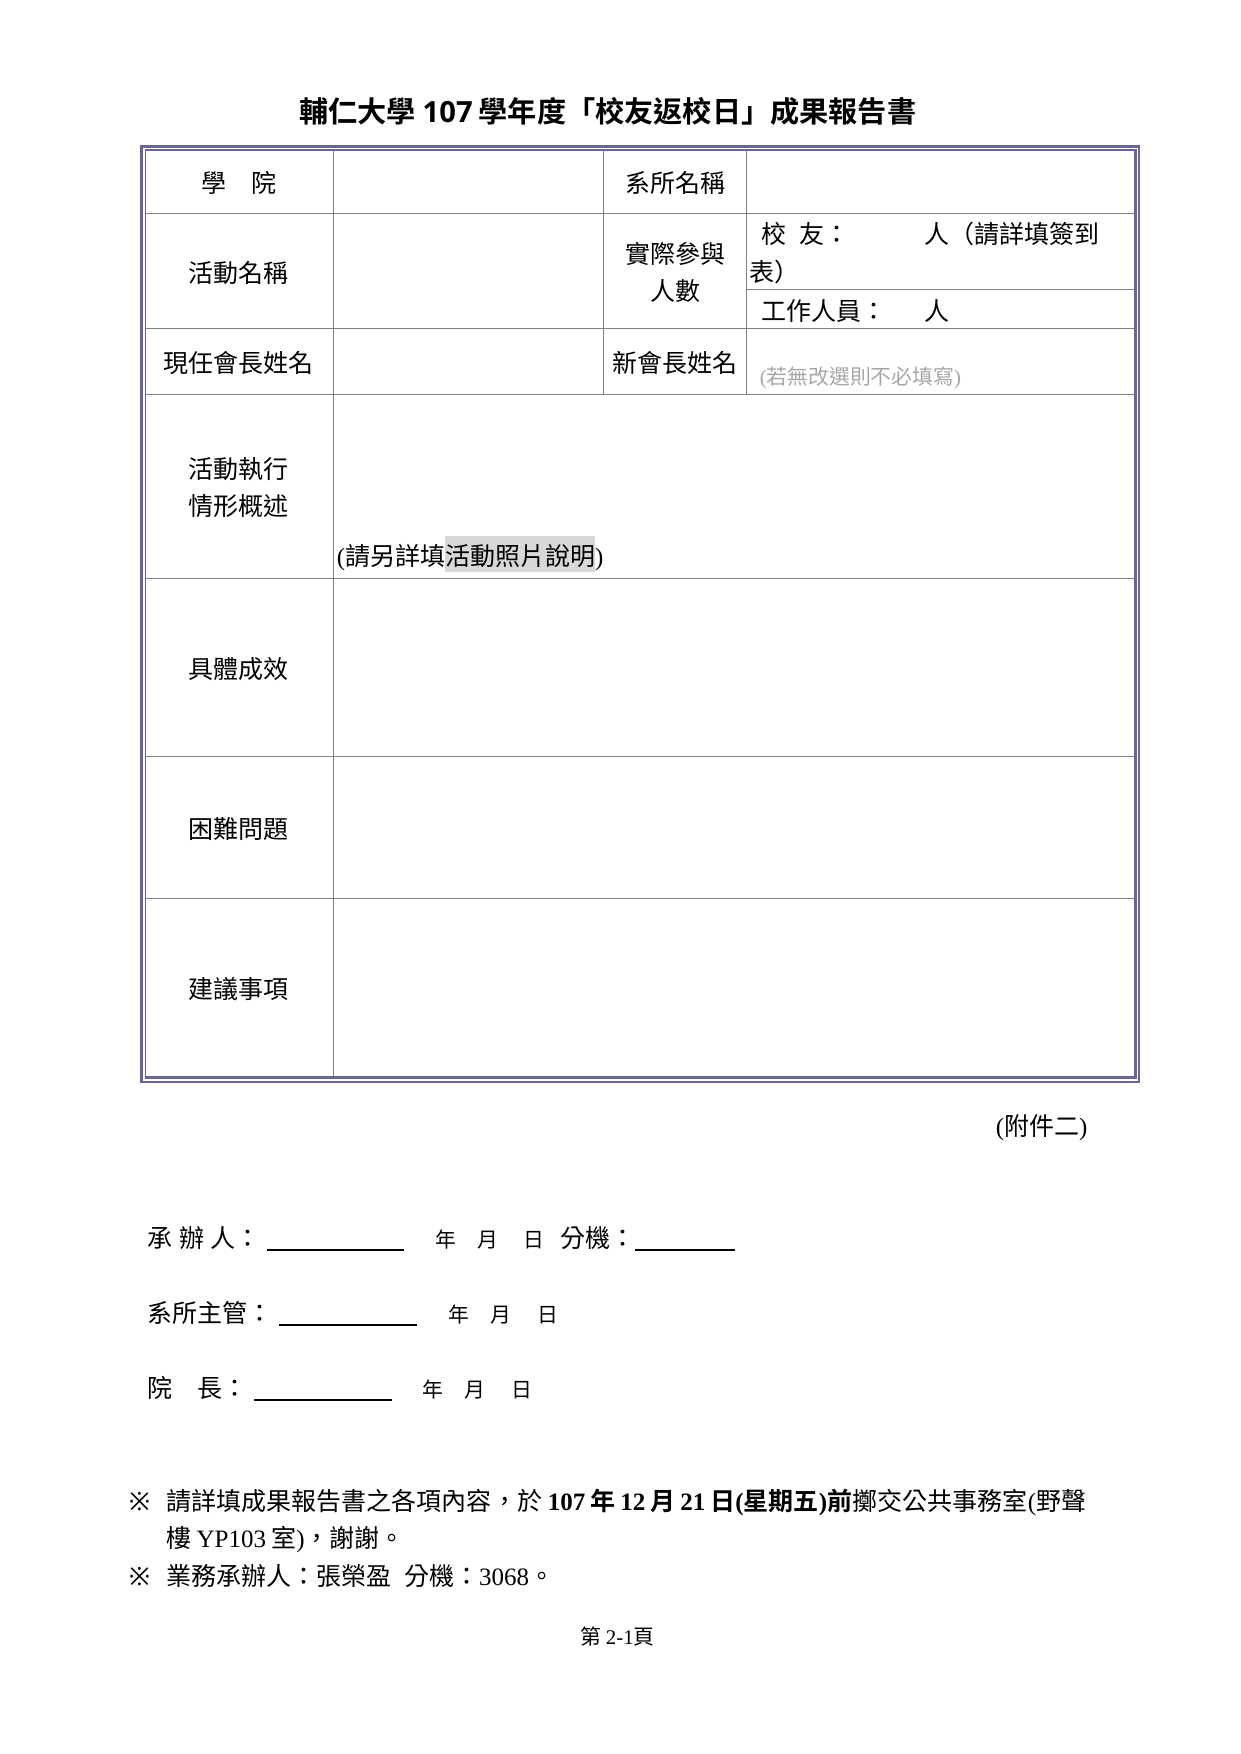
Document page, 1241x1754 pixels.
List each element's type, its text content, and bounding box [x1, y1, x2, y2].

table_cell 活動名稱 [146, 214, 333, 328]
table_cell (若無改選則不必填寫) [747, 329, 1134, 394]
table_cell 校 友： 人（請詳填簽到表） [747, 214, 1134, 289]
table_cell [334, 214, 603, 328]
table_cell 具體成效 [146, 579, 333, 756]
table_cell (請另詳填活動照片說明) [334, 395, 1134, 577]
text (附件二) [148, 1106, 1087, 1143]
table_header 系所名稱 [604, 151, 746, 213]
table_cell [334, 329, 603, 394]
table_cell [334, 579, 1134, 756]
text 院 長： 年 月 日 [148, 1368, 1087, 1406]
table_cell [334, 899, 1134, 1076]
table_cell 工作人員： 人 [747, 290, 1134, 328]
table_cell 困難問題 [146, 757, 333, 897]
table_cell 建議事項 [146, 899, 333, 1076]
text 系所主管： 年 月 日 [148, 1293, 1087, 1331]
table_cell 實際參與 人數 [604, 214, 746, 328]
list 業務承辦人：張榮盈 分機：3068。 [129, 1556, 1087, 1593]
table_header [747, 151, 1134, 213]
table_cell 新會長姓名 [604, 329, 746, 394]
table_header [334, 151, 603, 213]
table_cell 現任會長姓名 [146, 329, 333, 394]
table_header 學 院 [146, 151, 333, 213]
table_cell 活動執行 情形概述 [146, 395, 333, 577]
list 請詳填成果報告書之各項內容，於107年12月21日(星期五)前擲交公共事務室(野聲樓YP103室)，謝謝。 [129, 1481, 1087, 1556]
table_cell [334, 757, 1134, 897]
text 承 辦 人： 年 月 日 分機： [148, 1181, 1087, 1256]
